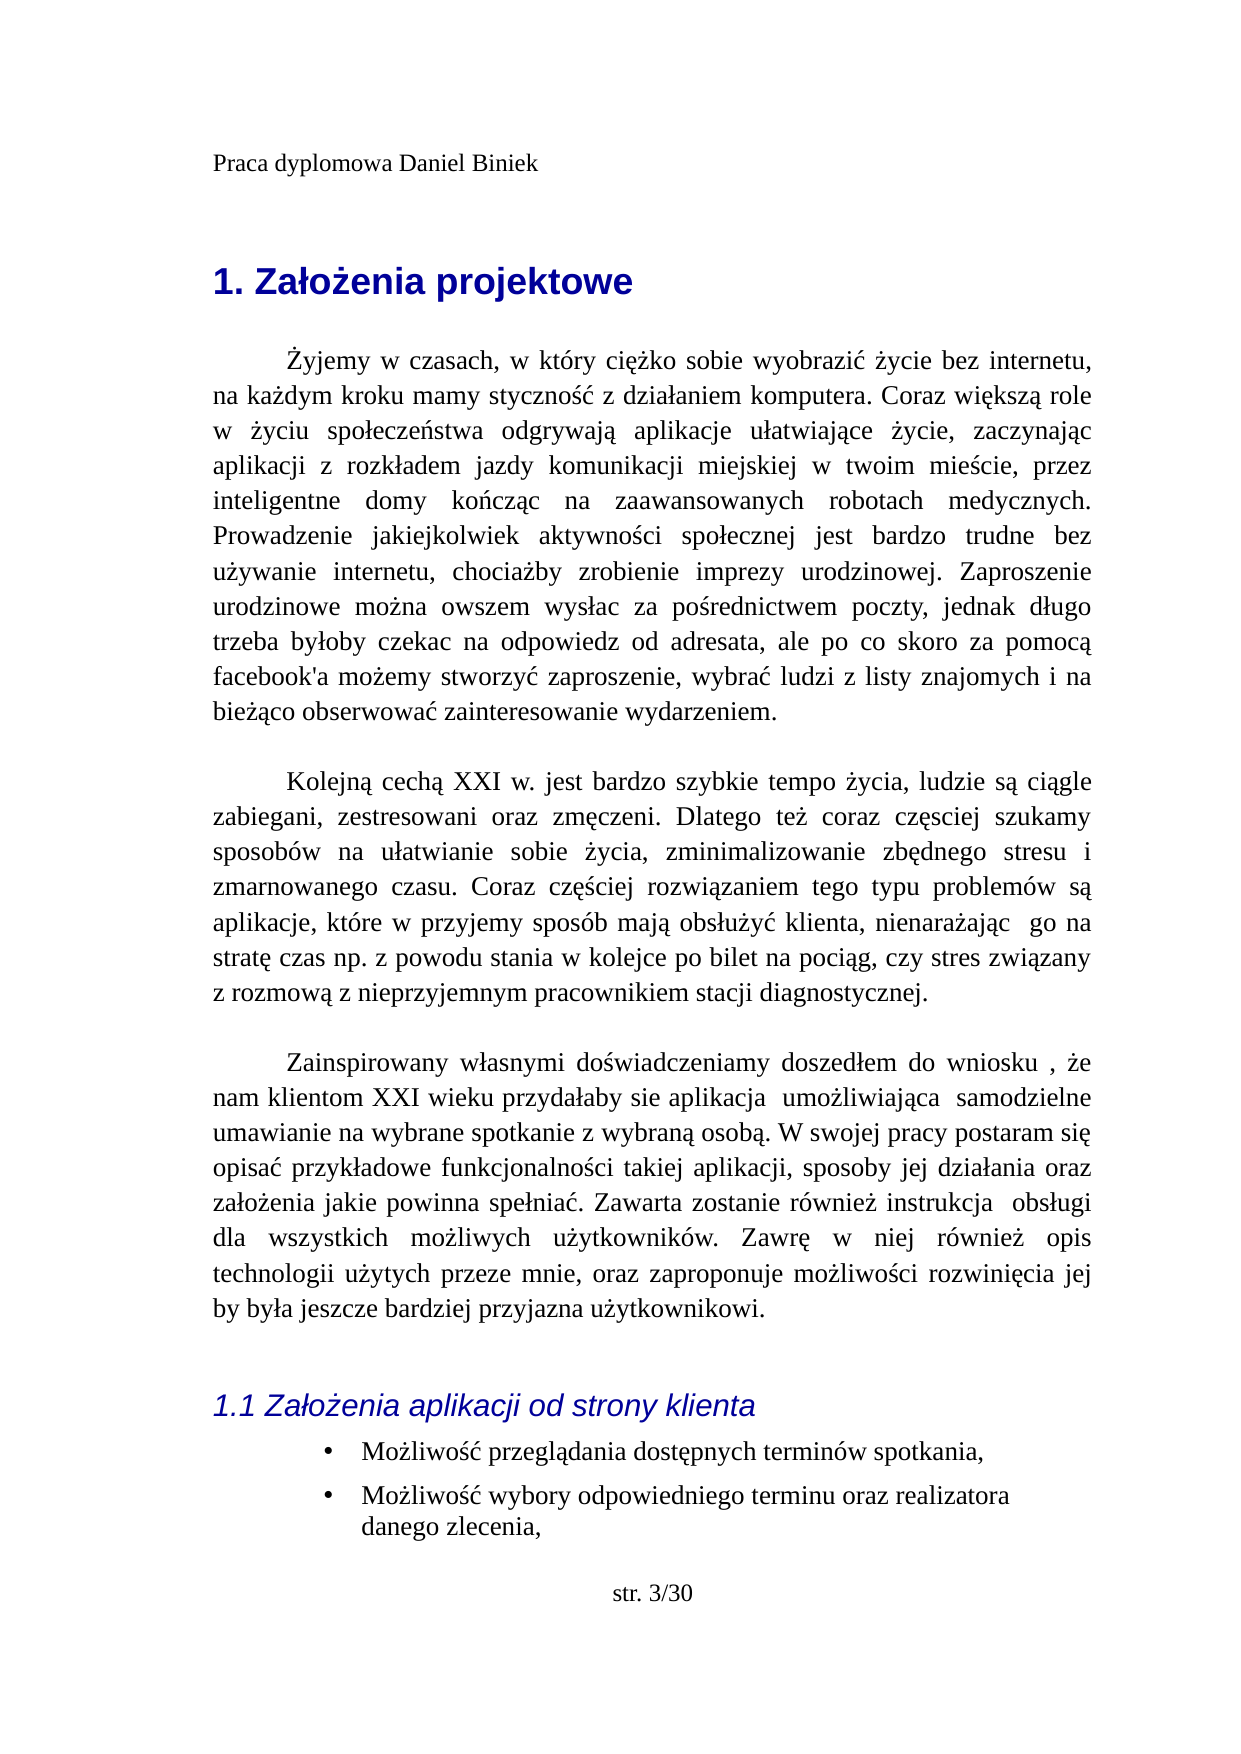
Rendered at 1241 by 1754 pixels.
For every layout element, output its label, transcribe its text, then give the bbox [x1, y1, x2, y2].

text Kolejną cechą XXI w. jest bardzo szybkie tempo życia, ludzie są ciągle zabiegani, zestresowani oraz zmęczeni. Dlatego też coraz częsciej szukamy sposobów na ułatwianie sobie życia, zminimalizowanie zbędnego stresu i zmarnowanego czasu. Coraz częściej rozwiązaniem tego typu problemów są aplikacje, które w przyjemy sposób mają obsłużyć klienta, nienarażając go na stratę czas np. z powodu stania w kolejce po bilet na pociąg, czy stres związany z rozmową z nieprzyjemnym pracownikiem stacji diagnostycznej. [213, 765, 1093, 1007]
list Możliwość wybory odpowiedniego terminu oraz realizatora danego zlecenia, [324, 1479, 1093, 1542]
text Żyjemy w czasach, w który ciężko sobie wyobrazić życie bez internetu, na każdym kroku mamy styczność z działaniem komputera. Coraz większą role w życiu społeczeństwa odgrywają aplikacje ułatwiające życie, zaczynając aplikacji z rozkładem jazdy komunikacji miejskiej w twoim mieście, przez inteligentne domy kończąc na zaawansowanych robotach medycznych. Prowadzenie jakiejkolwiek aktywności społecznej jest bardzo trudne bez używanie internetu, chociażby zrobienie imprezy urodzinowej. Zaproszenie urodzinowe można owszem wysłac za pośrednictwem poczty, jednak długo trzeba byłoby czekac na odpowiedz od adresata, ale po co skoro za pomocą facebook'a możemy stworzyć zaproszenie, wybrać ludzi z listy znajomych i na bieżąco obserwować zainteresowanie wydarzeniem. [213, 344, 1093, 726]
subtitle 1. Założenia projektowe [213, 259, 1093, 303]
list Możliwość przeglądania dostępnych terminów spotkania, [324, 1435, 1093, 1467]
subtitle 1.1 Założenia aplikacji od strony klienta [213, 1387, 1093, 1423]
text Zainspirowany własnymi doświadczeniamy doszedłem do wniosku , że nam klientom XXI wieku przydałaby sie aplikacja umożliwiająca samodzielne umawianie na wybrane spotkanie z wybraną osobą. W swojej pracy postaram się opisać przykładowe funkcjonalności takiej aplikacji, sposoby jej działania oraz założenia jakie powinna spełniać. Zawarta zostanie również instrukcja obsługi dla wszystkich możliwych użytkowników. Zawrę w niej również opis technologii użytych przeze mnie, oraz zaproponuje możliwości rozwinięcia jej by była jeszcze bardziej przyjazna użytkownikowi. [213, 1046, 1093, 1323]
